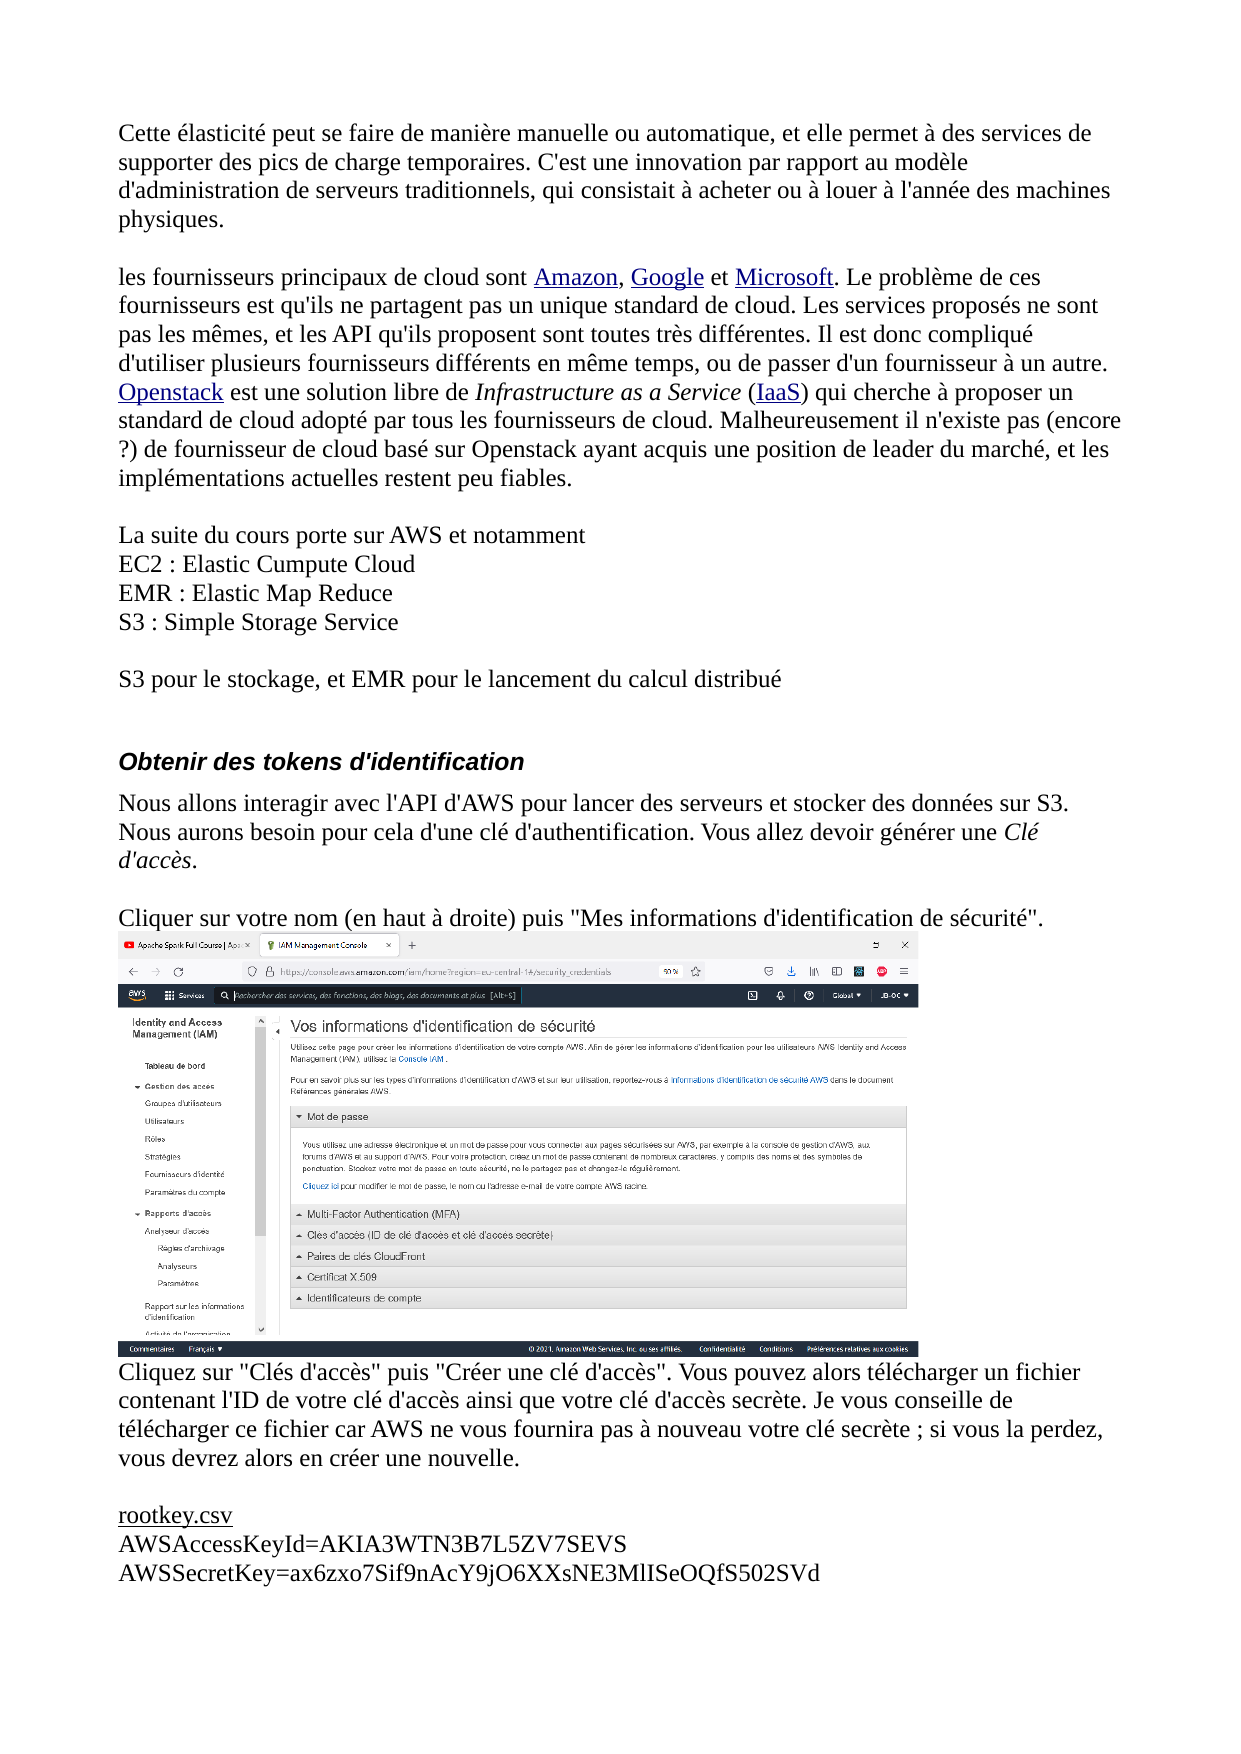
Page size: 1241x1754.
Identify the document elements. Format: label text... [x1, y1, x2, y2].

text S3 pour le stockage, et EMR pour le lancement du calcul distribué [118, 664, 1122, 693]
text S3 : Simple Storage Service [118, 607, 1122, 636]
text Cliquez sur "Clés d'accès" puis "Créer une clé d'accès". Vous pouvez alors télécharger un fichier contenant l'ID de votre clé d'accès ainsi que votre clé d'accès secrète. Je vous conseille de télécharger ce fichier car AWS ne vous fournira pas à nouveau votre clé secrète ; si vous la perdez, vous devrez alors en créer une nouvelle. [118, 1357, 1122, 1472]
picture [118, 931, 919, 1357]
subtitle Obtenir des tokens d'identification [118, 747, 1122, 775]
text les fournisseurs principaux de cloud sont Amazon, Google et Microsoft. Le problème de ces fournisseurs est qu'ils ne partagent pas un unique standard de cloud. Les services proposés ne sont pas les mêmes, et les API qu'ils proposent sont toutes très différentes. Il est donc compliqué d'utiliser plusieurs fournisseurs différents en même temps, ou de passer d'un fournisseur à un autre. Openstack est une solution libre de Infrastructure as a Service (IaaS) qui cherche à proposer un standard de cloud adopté par tous les fournisseurs de cloud. Malheureusement il n'existe pas (encore ?) de fournisseur de cloud basé sur Openstack ayant acquis une position de leader du marché, et les implémentations actuelles restent peu fiables. [118, 262, 1122, 492]
text AWSSecretKey=ax6zxo7Sif9nAcY9jO6XXsNE3MlISeOQfS502SVd [118, 1558, 1122, 1587]
text Nous allons interagir avec l'API d'AWS pour lancer des serveurs et stocker des données sur S3. Nous aurons besoin pour cela d'une clé d'authentification. Vous allez devoir générer une Clé d'accès. [118, 788, 1122, 874]
text EC2 : Elastic Cumpute Cloud [118, 549, 1122, 578]
text La suite du cours porte sur AWS et notamment [118, 521, 1122, 549]
text Cliquer sur votre nom (en haut à droite) puis "Mes informations d'identification de sécurité". [118, 903, 1122, 932]
text rootkey.csv [118, 1501, 1122, 1529]
text EMR : Elastic Map Reduce [118, 578, 1122, 607]
text AWSAccessKeyId=AKIA3WTN3B7L5ZV7SEVS [118, 1529, 1122, 1558]
text Cette élasticité peut se faire de manière manuelle ou automatique, et elle permet à des services de supporter des pics de charge temporaires. C'est une innovation par rapport au modèle d'administration de serveurs traditionnels, qui consistait à acheter ou à louer à l'année des machines physiques. [118, 118, 1122, 233]
